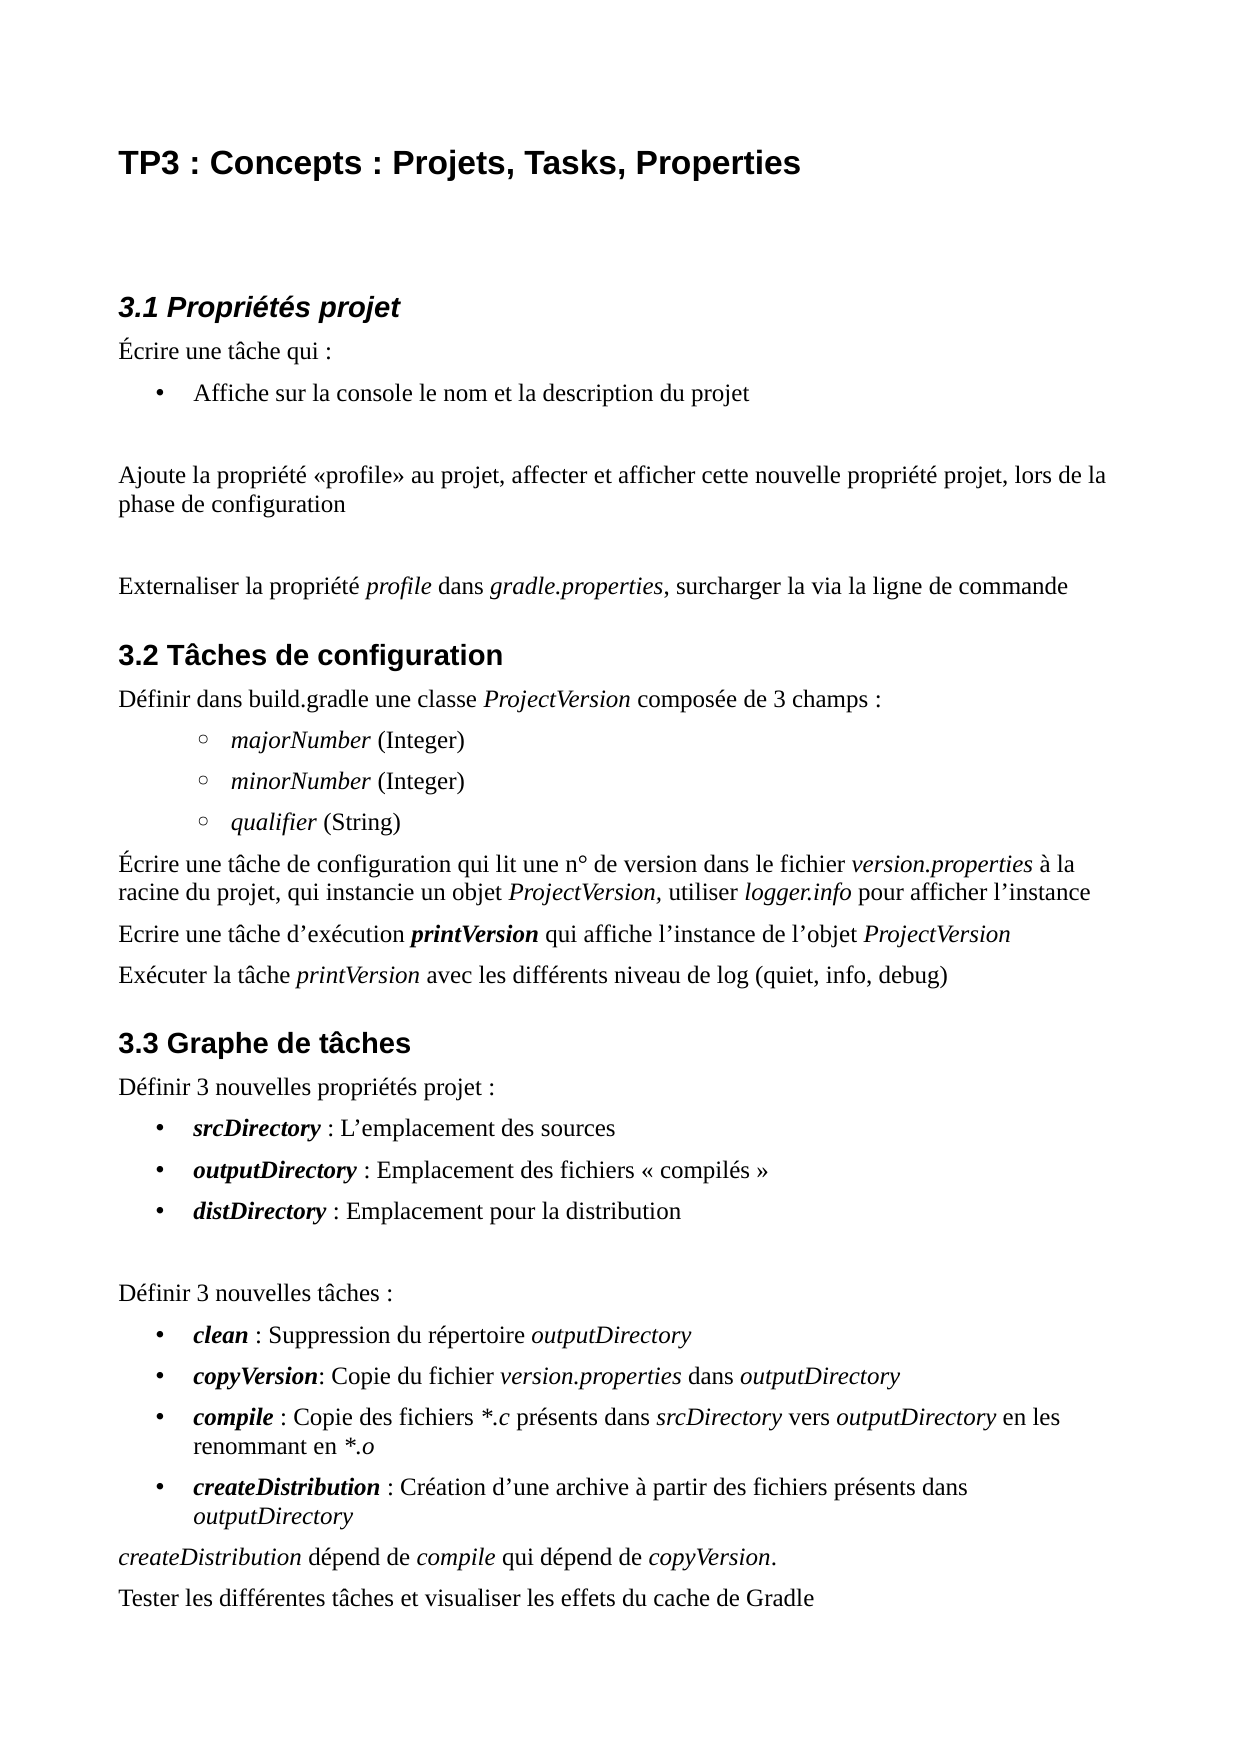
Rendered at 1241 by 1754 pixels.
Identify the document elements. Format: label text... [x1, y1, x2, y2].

text Définir 3 nouvelles tâches : [118, 1278, 1122, 1307]
list minorNumber (Integer) [193, 766, 1122, 795]
list majorNumber (Integer) [193, 725, 1122, 754]
list copyVersion: Copie du fichier version.properties dans outputDirectory [156, 1361, 1122, 1390]
list clean : Suppression du répertoire outputDirectory [156, 1320, 1122, 1348]
text Définir 3 nouvelles propriétés projet : [118, 1072, 1122, 1101]
text Tester les différentes tâches et visualiser les effets du cache de Gradle [118, 1583, 1122, 1612]
text Ecrire une tâche d’exécution printVersion qui affiche l’instance de l’objet ProjectVersion [118, 919, 1122, 947]
list distDirectory : Emplacement pour la distribution [156, 1196, 1122, 1225]
subtitle 3.3 Graphe de tâches [118, 1026, 1122, 1060]
text Ajoute la propriété «profile» au projet, affecter et afficher cette nouvelle propriété projet, lors de la phase de configuration [118, 460, 1122, 518]
text Externaliser la propriété profile dans gradle.properties, surcharger la via la ligne de commande [118, 571, 1122, 600]
text Écrire une tâche de configuration qui lit une n° de version dans le fichier version.properties à la racine du projet, qui instancie un objet ProjectVersion, utiliser logger.info pour afficher l’instance [118, 849, 1122, 906]
subtitle TP3 : Concepts : Projets, Tasks, Properties [118, 143, 1122, 182]
list createDistribution : Création d’une archive à partir des fichiers présents dans outputDirectory [156, 1472, 1122, 1530]
text Écrire une tâche qui : [118, 336, 1122, 365]
text createDistribution dépend de compile qui dépend de copyVersion. [118, 1542, 1122, 1571]
list srcDirectory : L’emplacement des sources [156, 1113, 1122, 1142]
list Affiche sur la console le nom et la description du projet [156, 378, 1122, 406]
list outputDirectory : Emplacement des fichiers « compilés » [156, 1155, 1122, 1183]
text Exécuter la tâche printVersion avec les différents niveau de log (quiet, info, debug) [118, 960, 1122, 989]
subtitle 3.1 Propriétés projet [118, 290, 1122, 324]
list qualifier (String) [193, 807, 1122, 836]
subtitle 3.2 Tâches de configuration [118, 638, 1122, 671]
text Définir dans build.gradle une classe ProjectVersion composée de 3 champs : [118, 684, 1122, 712]
list compile : Copie des fichiers *.c présents dans srcDirectory vers outputDirectory en les renommant en *.o [156, 1402, 1122, 1460]
